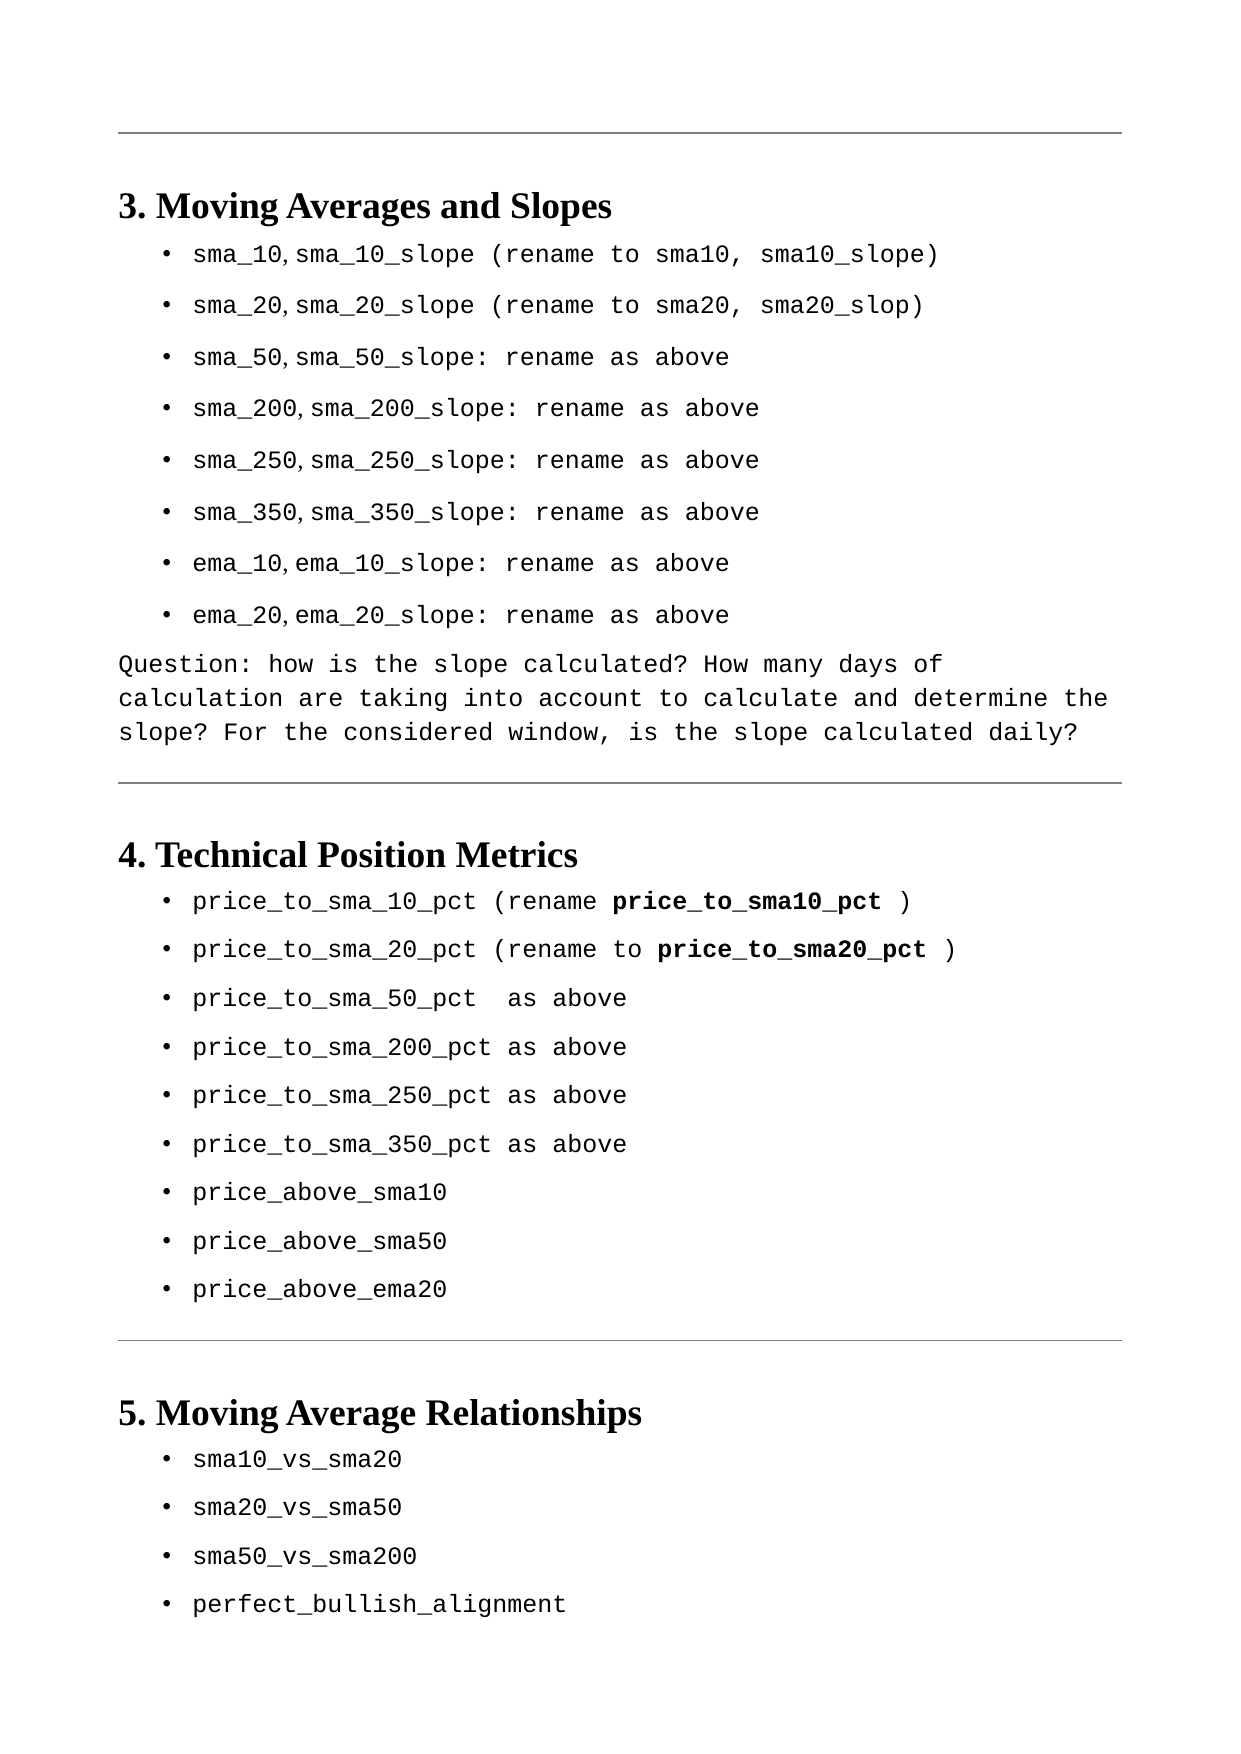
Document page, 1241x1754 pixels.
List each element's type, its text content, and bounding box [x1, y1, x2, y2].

list sma_200, sma_200_slope: rename as above [162, 393, 1122, 424]
subtitle 4. Technical Position Metrics [118, 833, 1122, 876]
list perfect_bullish_alignment [162, 1592, 1122, 1620]
list sma_350, sma_350_slope: rename as above [162, 497, 1122, 527]
list sma50_vs_sma200 [162, 1543, 1122, 1572]
list ema_10, ema_10_slope: rename as above [162, 548, 1122, 579]
list price_to_sma_350_pct as above [162, 1131, 1122, 1159]
list sma_20, sma_20_slope (rename to sma20, sma20_slop) [162, 290, 1122, 321]
subtitle 3. Moving Averages and Slopes [118, 183, 1122, 226]
text Question: how is the slope calculated? How many days of calculation are taking into account to calculate and determine the slope? For the considered window, is the slope calculated daily? [118, 651, 1122, 748]
list sma10_vs_sma20 [162, 1446, 1122, 1474]
list sma_10, sma_10_slope (rename to sma10, sma10_slope) [162, 239, 1122, 270]
list sma_250, sma_250_slope: rename as above [162, 445, 1122, 476]
list price_above_sma50 [162, 1228, 1122, 1257]
list sma20_vs_sma50 [162, 1495, 1122, 1523]
list price_above_ema20 [162, 1277, 1122, 1305]
list price_to_sma_250_pct as above [162, 1083, 1122, 1111]
list price_to_sma_10_pct (rename price_to_sma10_pct ) [162, 888, 1122, 917]
list price_to_sma_200_pct as above [162, 1034, 1122, 1062]
list price_to_sma_50_pct as above [162, 986, 1122, 1014]
subtitle 5. Moving Average Relationships [118, 1391, 1122, 1434]
list price_to_sma_20_pct (rename to price_to_sma20_pct ) [162, 937, 1122, 965]
list price_above_sma10 [162, 1180, 1122, 1208]
list sma_50, sma_50_slope: rename as above [162, 342, 1122, 373]
list ema_20, ema_20_slope: rename as above [162, 600, 1122, 631]
